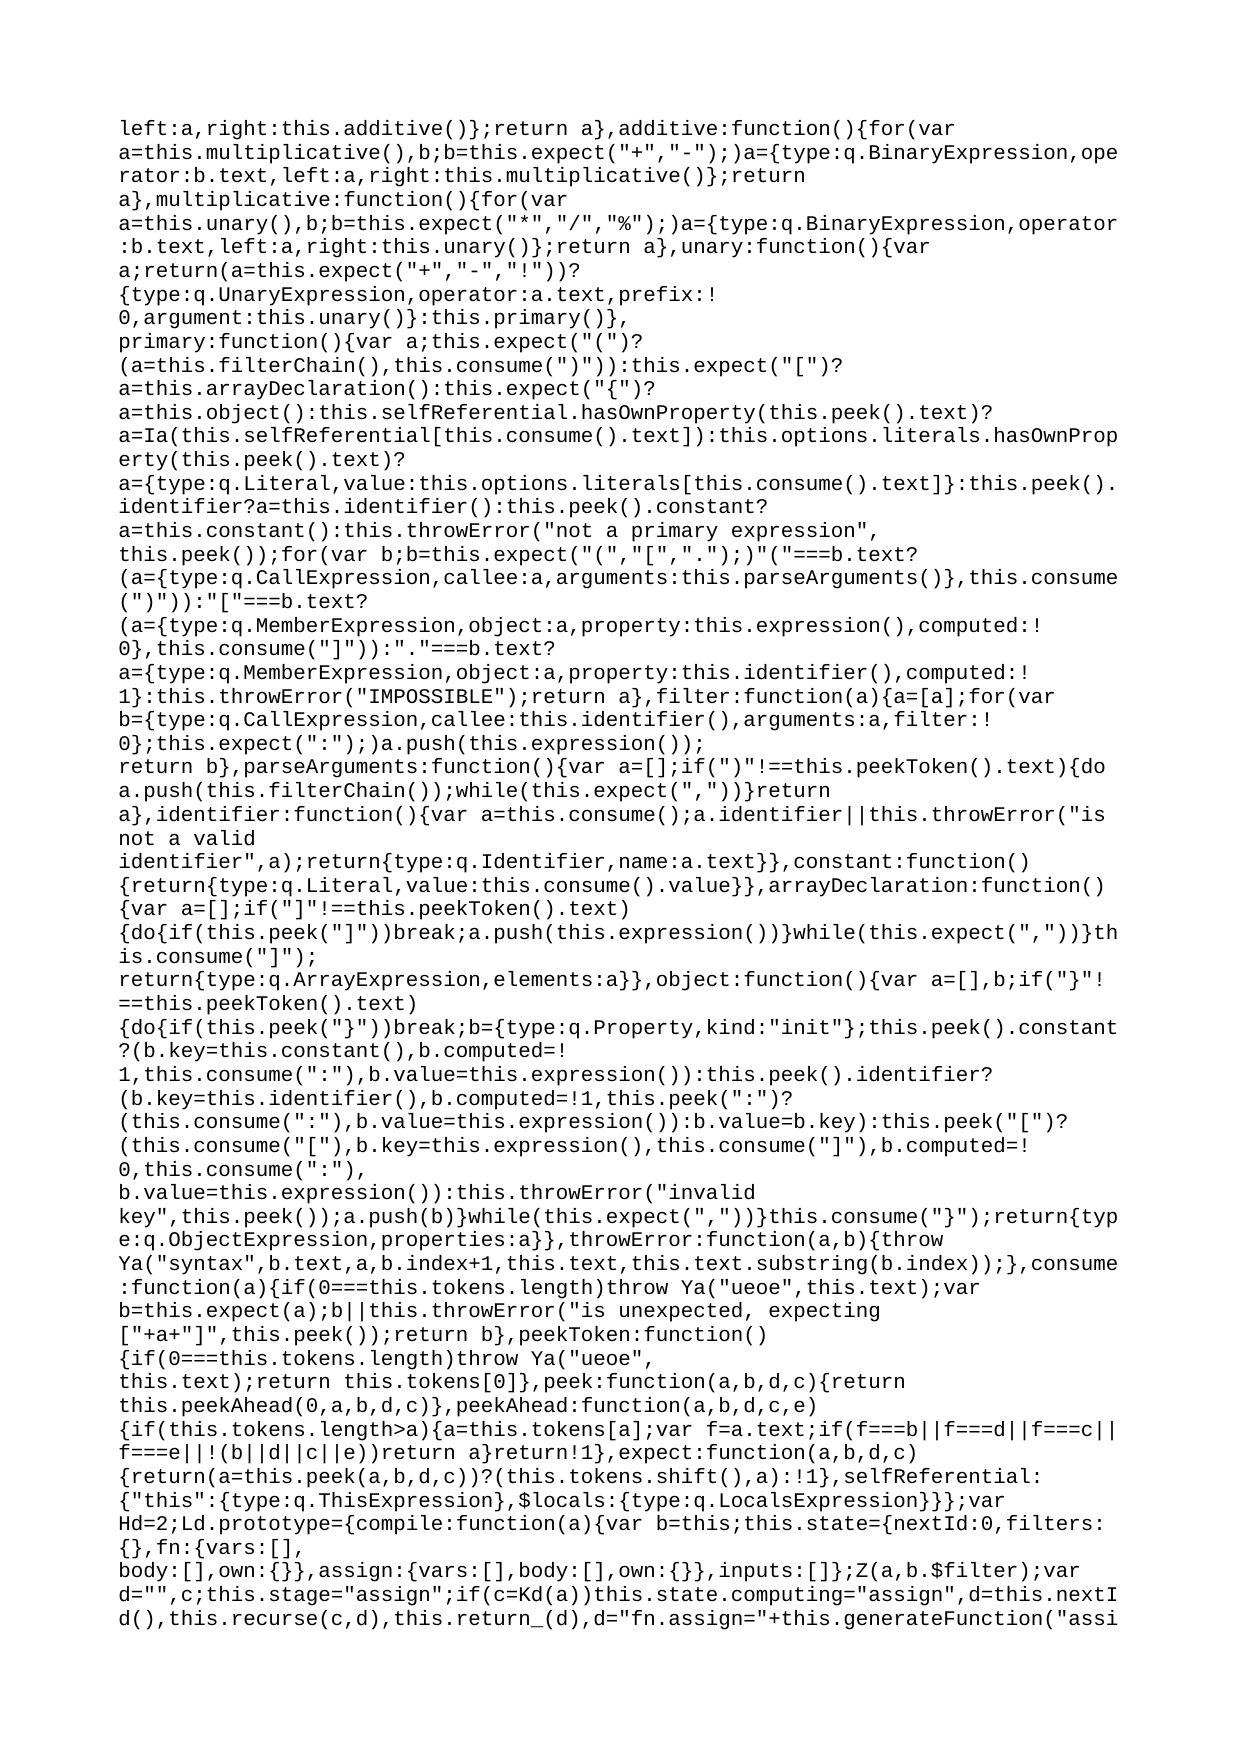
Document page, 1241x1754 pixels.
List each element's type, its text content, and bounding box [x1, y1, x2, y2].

text primary:function(){var a;this.expect("(")?(a=this.filterChain(),this.consume(")")):this.expect("[")?a=this.arrayDeclaration():this.expect("{")?a=this.object():this.selfReferential.hasOwnProperty(this.peek().text)?a=Ia(this.selfReferential[this.consume().text]):this.options.literals.hasOwnProperty(this.peek().text)?a={type:q.Literal,value:this.options.literals[this.consume().text]}:this.peek().identifier?a=this.identifier():this.peek().constant?a=this.constant():this.throwError("not a primary expression", [118, 331, 1122, 544]
text left:a,right:this.additive()};return a},additive:function(){for(var a=this.multiplicative(),b;b=this.expect("+","-");)a={type:q.BinaryExpression,operator:b.text,left:a,right:this.multiplicative()};return a},multiplicative:function(){for(var a=this.unary(),b;b=this.expect("*","/","%");)a={type:q.BinaryExpression,operator:b.text,left:a,right:this.unary()};return a},unary:function(){var a;return(a=this.expect("+","-","!"))?{type:q.UnaryExpression,operator:a.text,prefix:!0,argument:this.unary()}:this.primary()}, [118, 118, 1122, 331]
text b.value=this.expression()):this.throwError("invalid key",this.peek());a.push(b)}while(this.expect(","))}this.consume("}");return{type:q.ObjectExpression,properties:a}},throwError:function(a,b){throw Ya("syntax",b.text,a,b.index+1,this.text,this.text.substring(b.index));},consume:function(a){if(0===this.tokens.length)throw Ya("ueoe",this.text);var b=this.expect(a);b||this.throwError("is unexpected, expecting ["+a+"]",this.peek());return b},peekToken:function(){if(0===this.tokens.length)throw Ya("ueoe", [118, 1182, 1122, 1371]
text return b},parseArguments:function(){var a=[];if(")"!==this.peekToken().text){do a.push(this.filterChain());while(this.expect(","))}return a},identifier:function(){var a=this.consume();a.identifier||this.throwError("is not a valid identifier",a);return{type:q.Identifier,name:a.text}},constant:function(){return{type:q.Literal,value:this.consume().value}},arrayDeclaration:function(){var a=[];if("]"!==this.peekToken().text){do{if(this.peek("]"))break;a.push(this.expression())}while(this.expect(","))}this.consume("]"); [118, 757, 1122, 969]
text return{type:q.ArrayExpression,elements:a}},object:function(){var a=[],b;if("}"!==this.peekToken().text){do{if(this.peek("}"))break;b={type:q.Property,kind:"init"};this.peek().constant?(b.key=this.constant(),b.computed=!1,this.consume(":"),b.value=this.expression()):this.peek().identifier?(b.key=this.identifier(),b.computed=!1,this.peek(":")?(this.consume(":"),b.value=this.expression()):b.value=b.key):this.peek("[")?(this.consume("["),b.key=this.expression(),this.consume("]"),b.computed=!0,this.consume(":"), [118, 969, 1122, 1182]
text body:[],own:{}},assign:{vars:[],body:[],own:{}},inputs:[]};Z(a,b.$filter);var d="",c;this.stage="assign";if(c=Kd(a))this.state.computing="assign",d=this.nextId(),this.recurse(c,d),this.return_(d),d="fn.assign="+this.generateFunction("assi [118, 1561, 1122, 1631]
text this.text);return this.tokens[0]},peek:function(a,b,d,c){return this.peekAhead(0,a,b,d,c)},peekAhead:function(a,b,d,c,e){if(this.tokens.length>a){a=this.tokens[a];var f=a.text;if(f===b||f===d||f===c||f===e||!(b||d||c||e))return a}return!1},expect:function(a,b,d,c){return(a=this.peek(a,b,d,c))?(this.tokens.shift(),a):!1},selfReferential:{"this":{type:q.ThisExpression},$locals:{type:q.LocalsExpression}}};var Hd=2;Ld.prototype={compile:function(a){var b=this;this.state={nextId:0,filters:{},fn:{vars:[], [118, 1371, 1122, 1561]
text this.peek());for(var b;b=this.expect("(","[",".");)"("===b.text?(a={type:q.CallExpression,callee:a,arguments:this.parseArguments()},this.consume(")")):"["===b.text?(a={type:q.MemberExpression,object:a,property:this.expression(),computed:!0},this.consume("]")):"."===b.text?a={type:q.MemberExpression,object:a,property:this.identifier(),computed:!1}:this.throwError("IMPOSSIBLE");return a},filter:function(a){a=[a];for(var b={type:q.CallExpression,callee:this.identifier(),arguments:a,filter:!0};this.expect(":");)a.push(this.expression()); [118, 544, 1122, 757]
